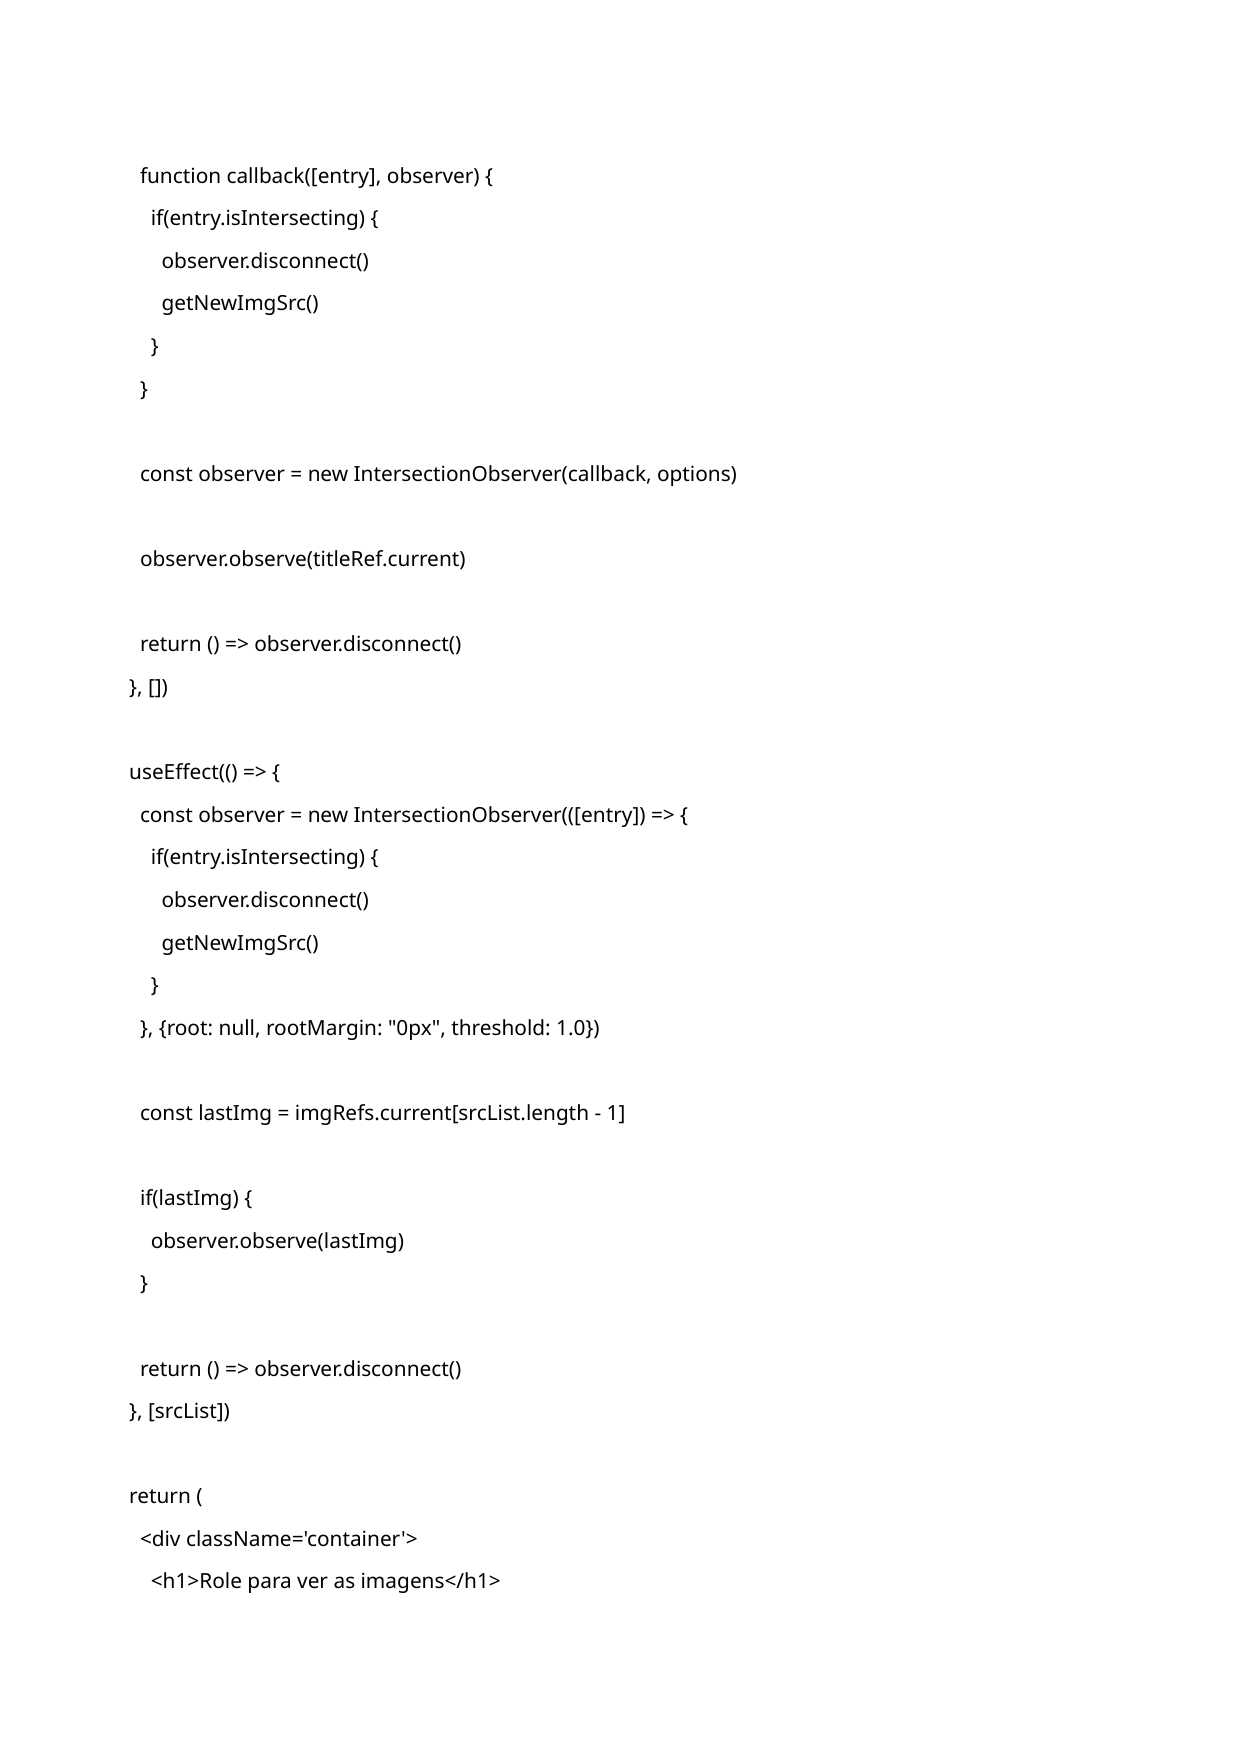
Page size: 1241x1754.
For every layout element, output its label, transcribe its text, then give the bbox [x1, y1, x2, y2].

text } [118, 374, 1122, 402]
text } [118, 970, 1122, 999]
text getNewImgSrc() [118, 928, 1122, 956]
text function callback([entry], observer) { [118, 161, 1122, 189]
text return () => observer.disconnect() [118, 1354, 1122, 1382]
text const observer = new IntersectionObserver(callback, options) [118, 459, 1122, 487]
text const lastImg = imgRefs.current[srcList.length - 1] [118, 1098, 1122, 1126]
text return () => observer.disconnect() [118, 629, 1122, 658]
text observer.disconnect() [118, 246, 1122, 274]
text getNewImgSrc() [118, 288, 1122, 317]
text }, [srcList]) [118, 1396, 1122, 1425]
text if(entry.isIntersecting) { [118, 842, 1122, 871]
text const observer = new IntersectionObserver(([entry]) => { [118, 800, 1122, 828]
text if(entry.isIntersecting) { [118, 203, 1122, 232]
text } [118, 331, 1122, 359]
text if(lastImg) { [118, 1183, 1122, 1212]
text } [118, 1268, 1122, 1297]
text useEffect(() => { [118, 757, 1122, 786]
text }, []) [118, 672, 1122, 700]
text observer.disconnect() [118, 885, 1122, 913]
text }, {root: null, rootMargin: "0px", threshold: 1.0}) [118, 1013, 1122, 1041]
text observer.observe(titleRef.current) [118, 544, 1122, 573]
text <div className='container'> [118, 1524, 1122, 1552]
text return ( [118, 1481, 1122, 1510]
text <h1>Role para ver as imagens</h1> [118, 1567, 1122, 1595]
text observer.observe(lastImg) [118, 1226, 1122, 1254]
